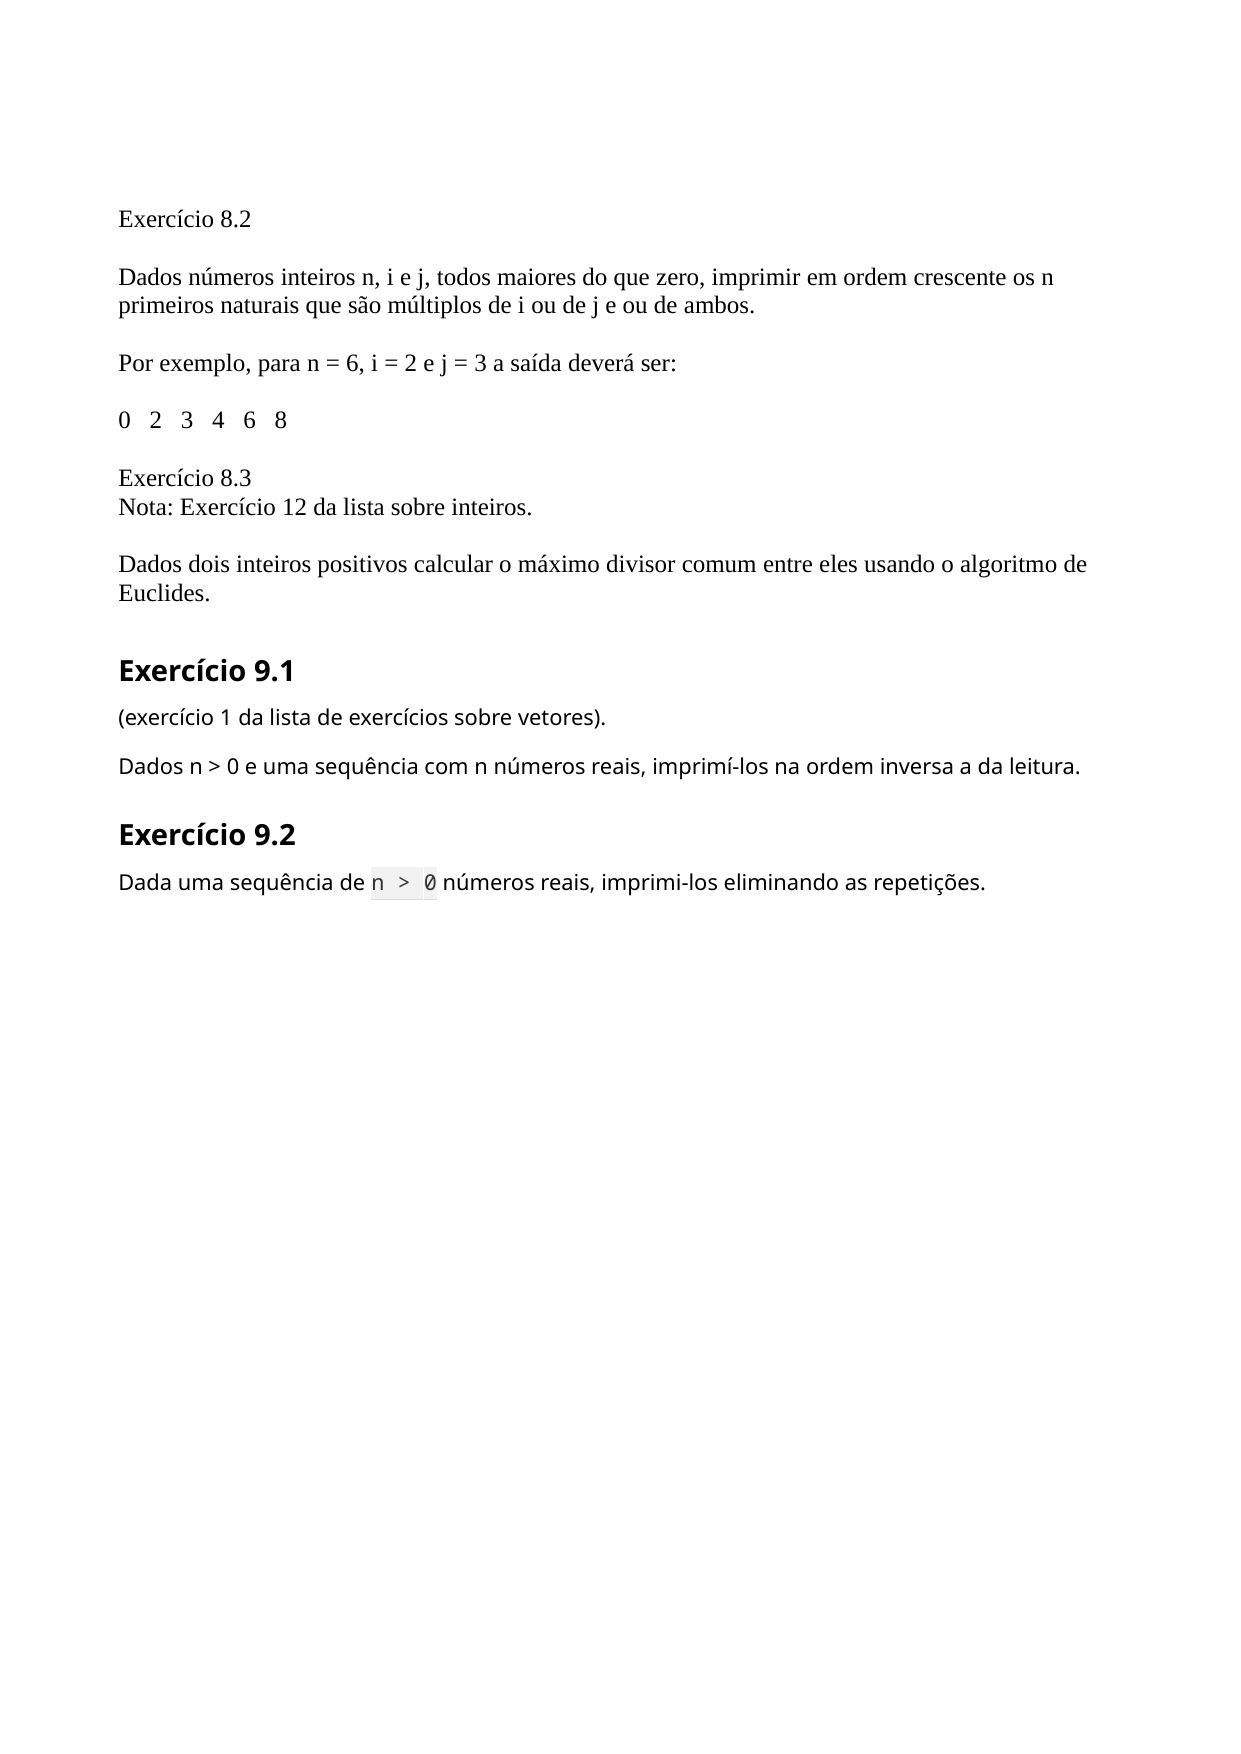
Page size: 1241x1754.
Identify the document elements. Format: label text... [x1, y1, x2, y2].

text Exercício 8.3 [118, 463, 1122, 492]
text Exercício 8.2 [118, 204, 1122, 233]
text Dados números inteiros n, i e j, todos maiores do que zero, imprimir em ordem crescente os n primeiros naturais que são múltiplos de i ou de j e ou de ambos. [118, 262, 1122, 319]
text 0 2 3 4 6 8 [118, 406, 1122, 434]
subtitle Exercício 9.2 [118, 814, 1122, 854]
text Nota: Exercício 12 da lista sobre inteiros. [118, 492, 1122, 521]
text (exercício 1 da lista de exercícios sobre vetores). [118, 702, 1122, 732]
text Por exemplo, para n = 6, i = 2 e j = 3 a saída deverá ser: [118, 348, 1122, 377]
text Dados n > 0 e uma sequência com n números reais, imprimí-los na ordem inversa a da leitura. [118, 751, 1122, 781]
text Dados dois inteiros positivos calcular o máximo divisor comum entre eles usando o algoritmo de Euclides. [118, 549, 1122, 607]
text Dada uma sequência de n > 0 números reais, imprimi-los eliminando as repetições. [118, 867, 1122, 899]
subtitle Exercício 9.1 [118, 650, 1122, 690]
